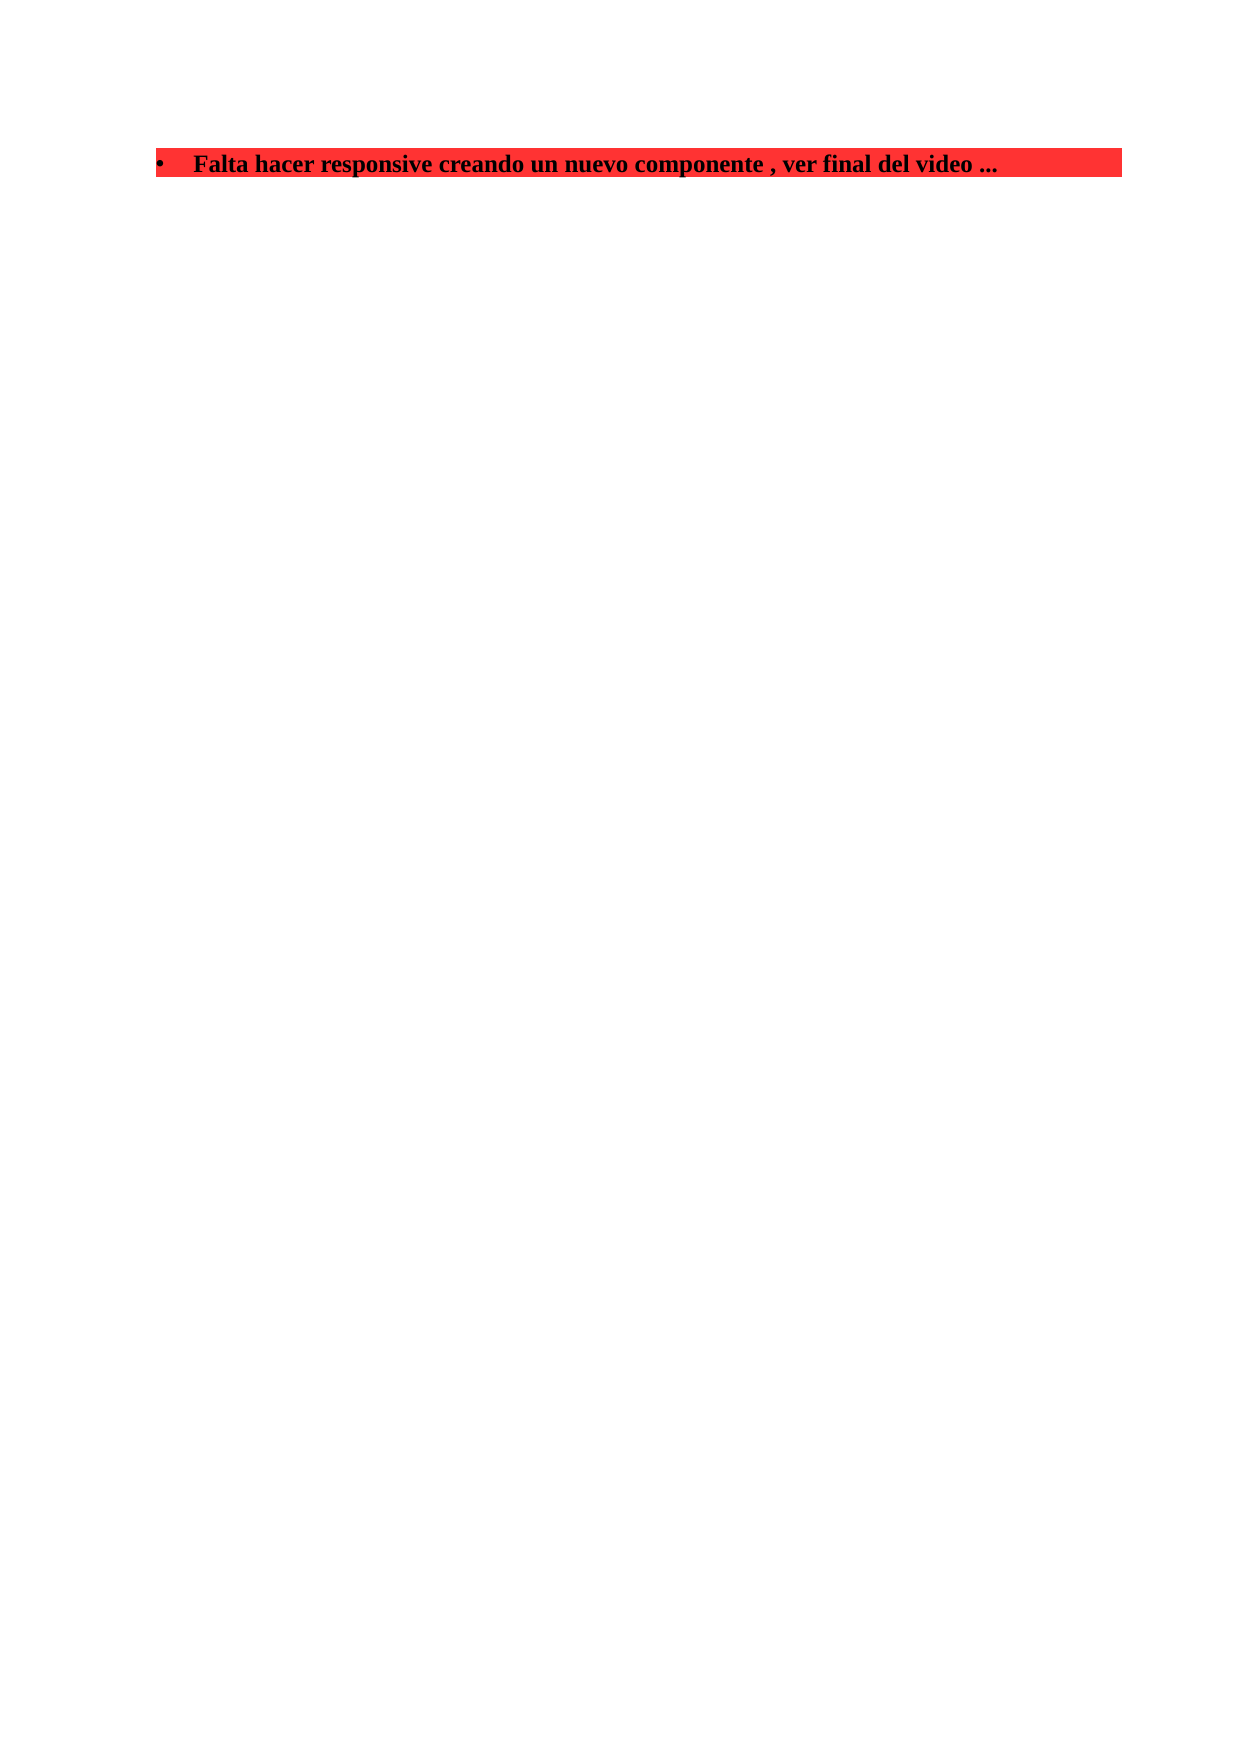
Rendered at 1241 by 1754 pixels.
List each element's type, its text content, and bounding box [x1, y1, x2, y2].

list Falta hacer responsive creando un nuevo componente , ver final del video ... [156, 148, 1122, 177]
